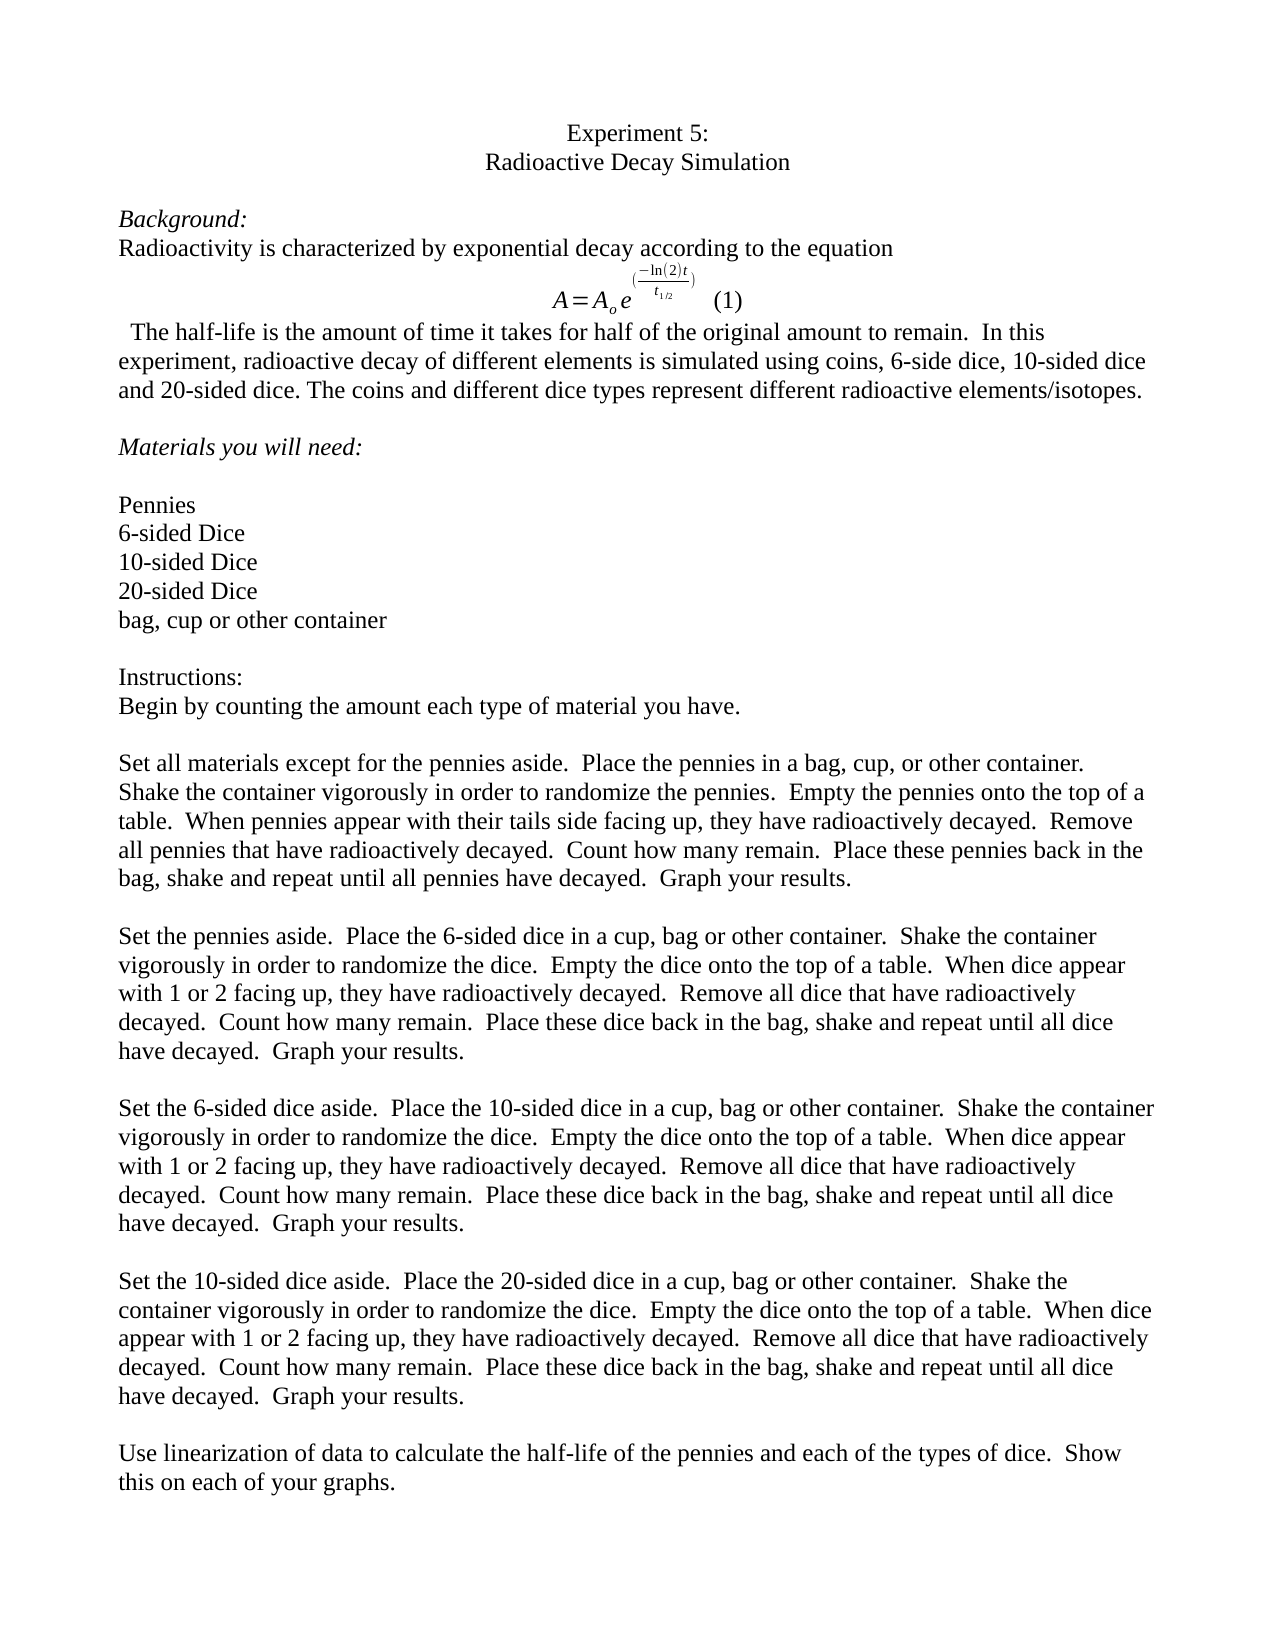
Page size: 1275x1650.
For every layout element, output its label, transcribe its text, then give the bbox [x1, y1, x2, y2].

text 20-sided Dice [118, 576, 1157, 605]
text Set the 10-sided dice aside. Place the 20-sided dice in a cup, bag or other container. Shake the container vigorously in order to randomize the dice. Empty the dice onto the top of a table. When dice appear with 1 or 2 facing up, they have radioactively decayed. Remove all dice that have radioactively decayed. Count how many remain. Place these dice back in the bag, shake and repeat until all dice have decayed. Graph your results. [118, 1266, 1157, 1410]
text 10-sided Dice [118, 547, 1157, 576]
text Pennies [118, 490, 1157, 518]
text 6-sided Dice [118, 518, 1157, 547]
text (1) [118, 262, 1157, 317]
text Set all materials except for the pennies aside. Place the pennies in a bag, cup, or other container. Shake the container vigorously in order to randomize the pennies. Empty the pennies onto the top of a table. When pennies appear with their tails side facing up, they have radioactively decayed. Remove all pennies that have radioactively decayed. Count how many remain. Place these pennies back in the bag, shake and repeat until all pennies have decayed. Graph your results. [118, 748, 1157, 892]
text Background: [118, 204, 1157, 233]
text Set the 6-sided dice aside. Place the 10-sided dice in a cup, bag or other container. Shake the container vigorously in order to randomize the dice. Empty the dice onto the top of a table. When dice appear with 1 or 2 facing up, they have radioactively decayed. Remove all dice that have radioactively decayed. Count how many remain. Place these dice back in the bag, shake and repeat until all dice have decayed. Graph your results. [118, 1093, 1157, 1237]
text Radioactivity is characterized by exponential decay according to the equation [118, 233, 1157, 262]
text Materials you will need: [118, 432, 1157, 461]
text Set the pennies aside. Place the 6-sided dice in a cup, bag or other container. Shake the container vigorously in order to randomize the dice. Empty the dice onto the top of a table. When dice appear with 1 or 2 facing up, they have radioactively decayed. Remove all dice that have radioactively decayed. Count how many remain. Place these dice back in the bag, shake and repeat until all dice have decayed. Graph your results. [118, 921, 1157, 1065]
text Instructions: [118, 662, 1157, 691]
text Radioactive Decay Simulation [118, 147, 1157, 176]
text The half-life is the amount of time it takes for half of the original amount to remain. In this experiment, radioactive decay of different elements is simulated using coins, 6-side dice, 10-sided dice and 20-sided dice. The coins and different dice types represent different radioactive elements/isotopes. [118, 317, 1157, 403]
text bag, cup or other container [118, 605, 1157, 633]
text Begin by counting the amount each type of material you have. [118, 691, 1157, 720]
text Experiment 5: [118, 118, 1157, 147]
text Use linearization of data to calculate the half-life of the pennies and each of the types of dice. Show this on each of your graphs. [118, 1438, 1157, 1496]
